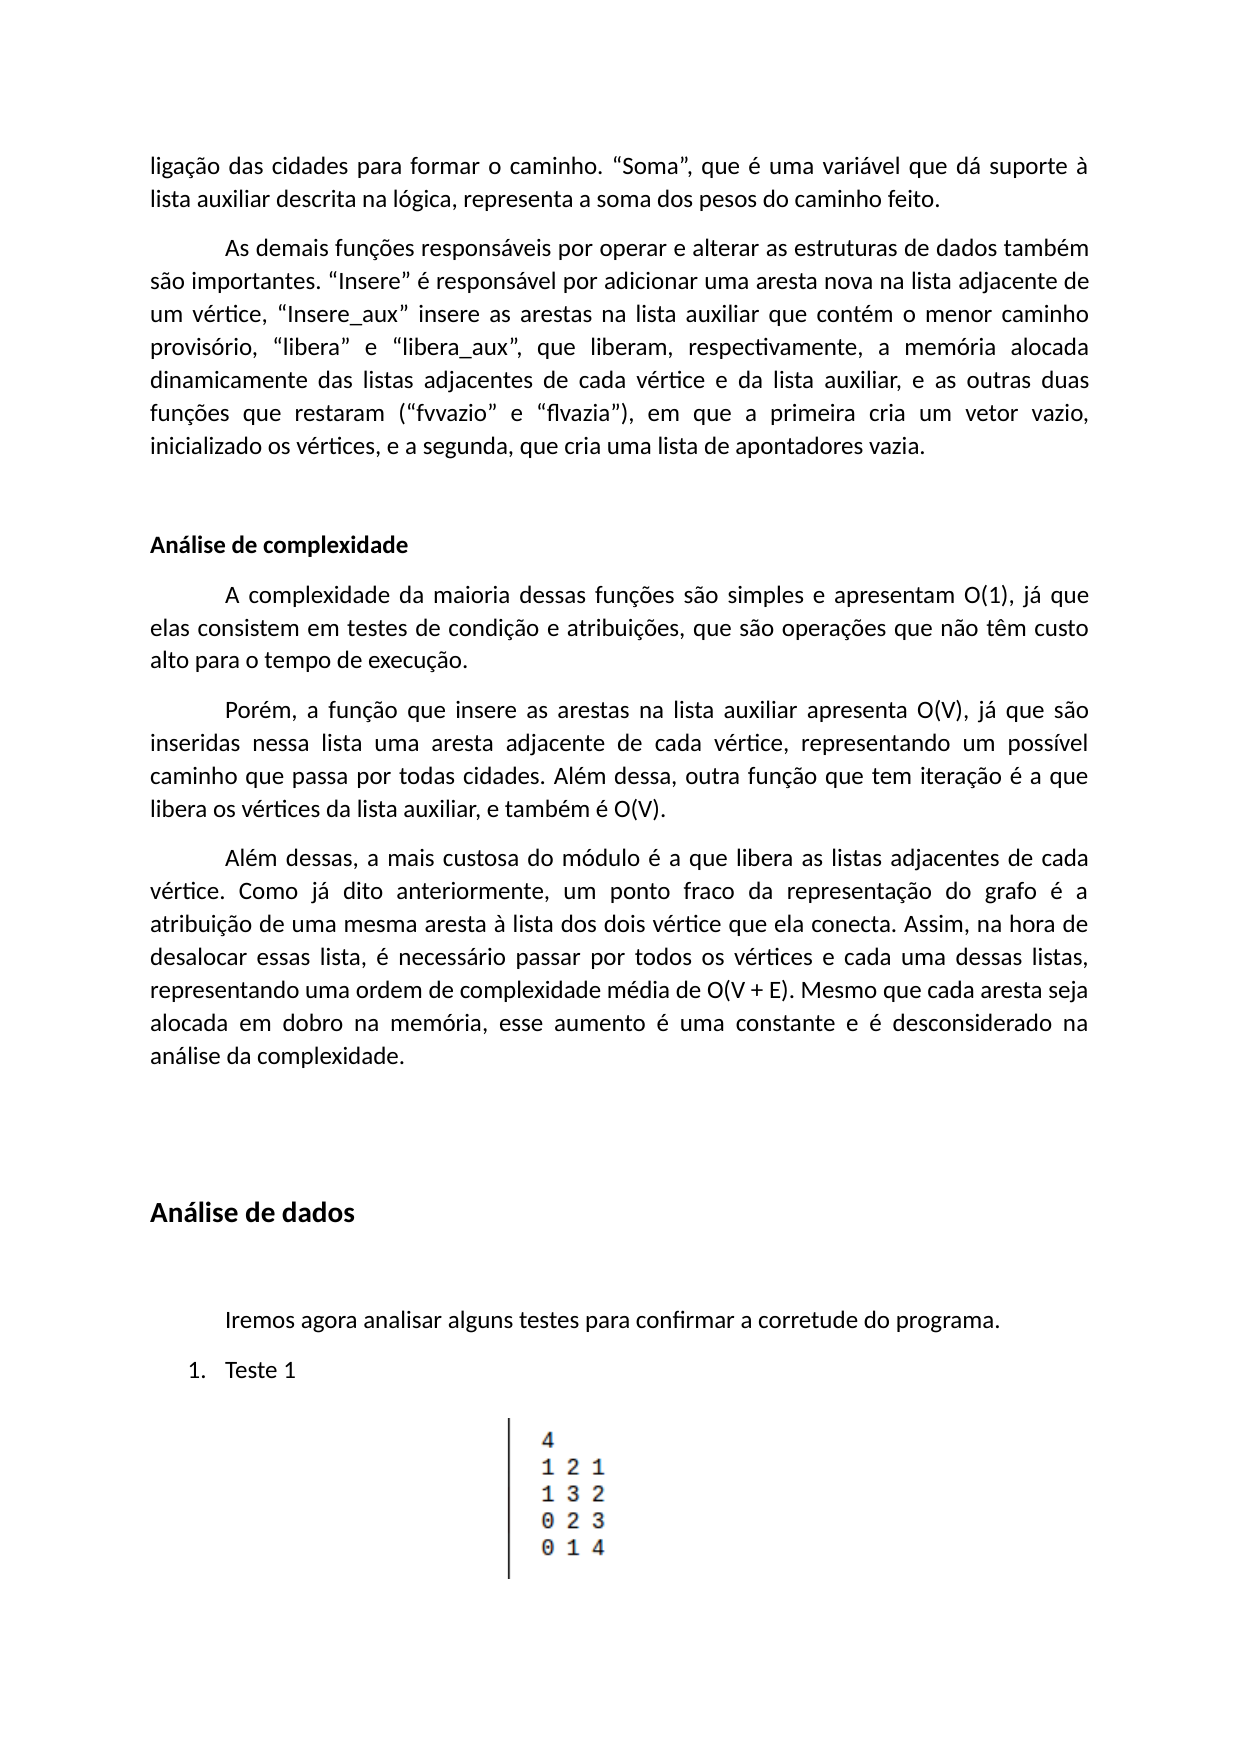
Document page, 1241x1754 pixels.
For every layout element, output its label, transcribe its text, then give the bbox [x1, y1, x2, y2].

text Porém, a função que insere as arestas na lista auxiliar apresenta O(V), já que são inseridas nessa lista uma aresta adjacente de cada vértice, representando um possível caminho que passa por todas cidades. Além dessa, outra função que tem iteração é a que libera os vértices da lista auxiliar, e também é O(V). [150, 694, 1090, 823]
list Teste 1 [187, 1354, 1090, 1384]
text ligação das cidades para formar o caminho. “Soma”, que é uma variável que dá suporte à lista auxiliar descrita na lógica, representa a soma dos pesos do caminho feito. [150, 150, 1090, 213]
text Análise de complexidade [150, 529, 1090, 560]
text A complexidade da maioria dessas funções são simples e apresentam O(1), já que elas consistem em testes de condição e atribuições, que são operações que não têm custo alto para o tempo de execução. [150, 579, 1090, 675]
text Além dessas, a mais custosa do módulo é a que libera as listas adjacentes de cada vértice. Como já dito anteriormente, um ponto fraco da representação do grafo é a atribuição de uma mesma aresta à lista dos dois vértice que ela conecta. Assim, na hora de desalocar essas lista, é necessário passar por todos os vértices e cada uma dessas listas, representando uma ordem de complexidade média de O(V + E). Mesmo que cada aresta seja alocada em dobro na memória, esse aumento é uma constante e é desconsiderado na análise da complexidade. [150, 842, 1090, 1071]
text Iremos agora analisar alguns testes para confirmar a corretude do programa. [150, 1304, 1090, 1335]
text As demais funções responsáveis por operar e alterar as estruturas de dados também são importantes. “Insere” é responsável por adicionar uma aresta nova na lista adjacente de um vértice, “Insere_aux” insere as arestas na lista auxiliar que contém o menor caminho provisório, “libera” e “libera_aux”, que liberam, respectivamente, a memória alocada dinamicamente das listas adjacentes de cada vértice e da lista auxiliar, e as outras duas funções que restaram (“fvvazio” e “flvazia”), em que a primeira cria um vetor vazio, inicializado os vértices, e a segunda, que cria uma lista de apontadores vazia. [150, 232, 1090, 461]
text Análise de dados [150, 1194, 1090, 1230]
picture [507, 1418, 658, 1579]
